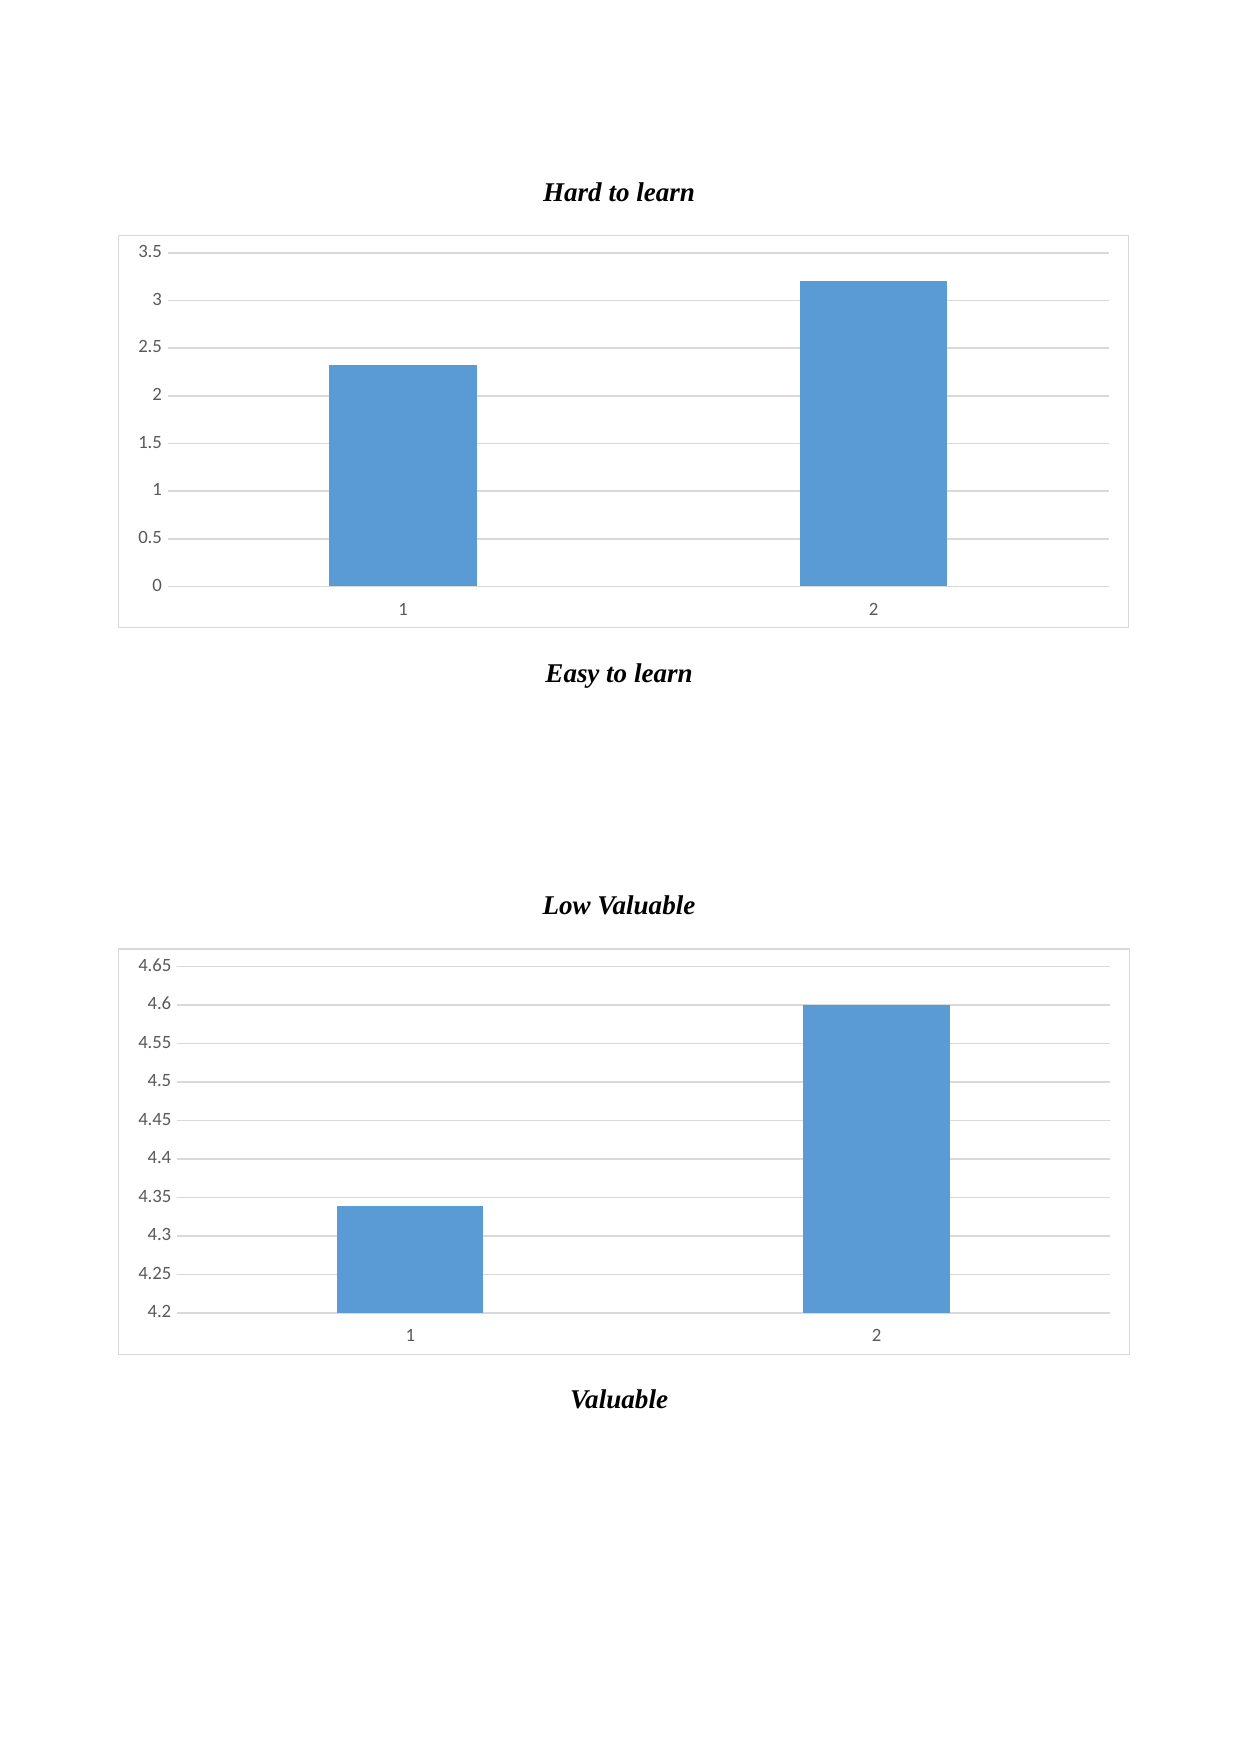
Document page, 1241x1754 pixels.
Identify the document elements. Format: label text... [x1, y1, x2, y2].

text Hard to learn [118, 176, 1122, 207]
text Easy to learn [118, 657, 1122, 688]
text Valuable [118, 1383, 1122, 1414]
text Low Valuable [118, 889, 1122, 920]
